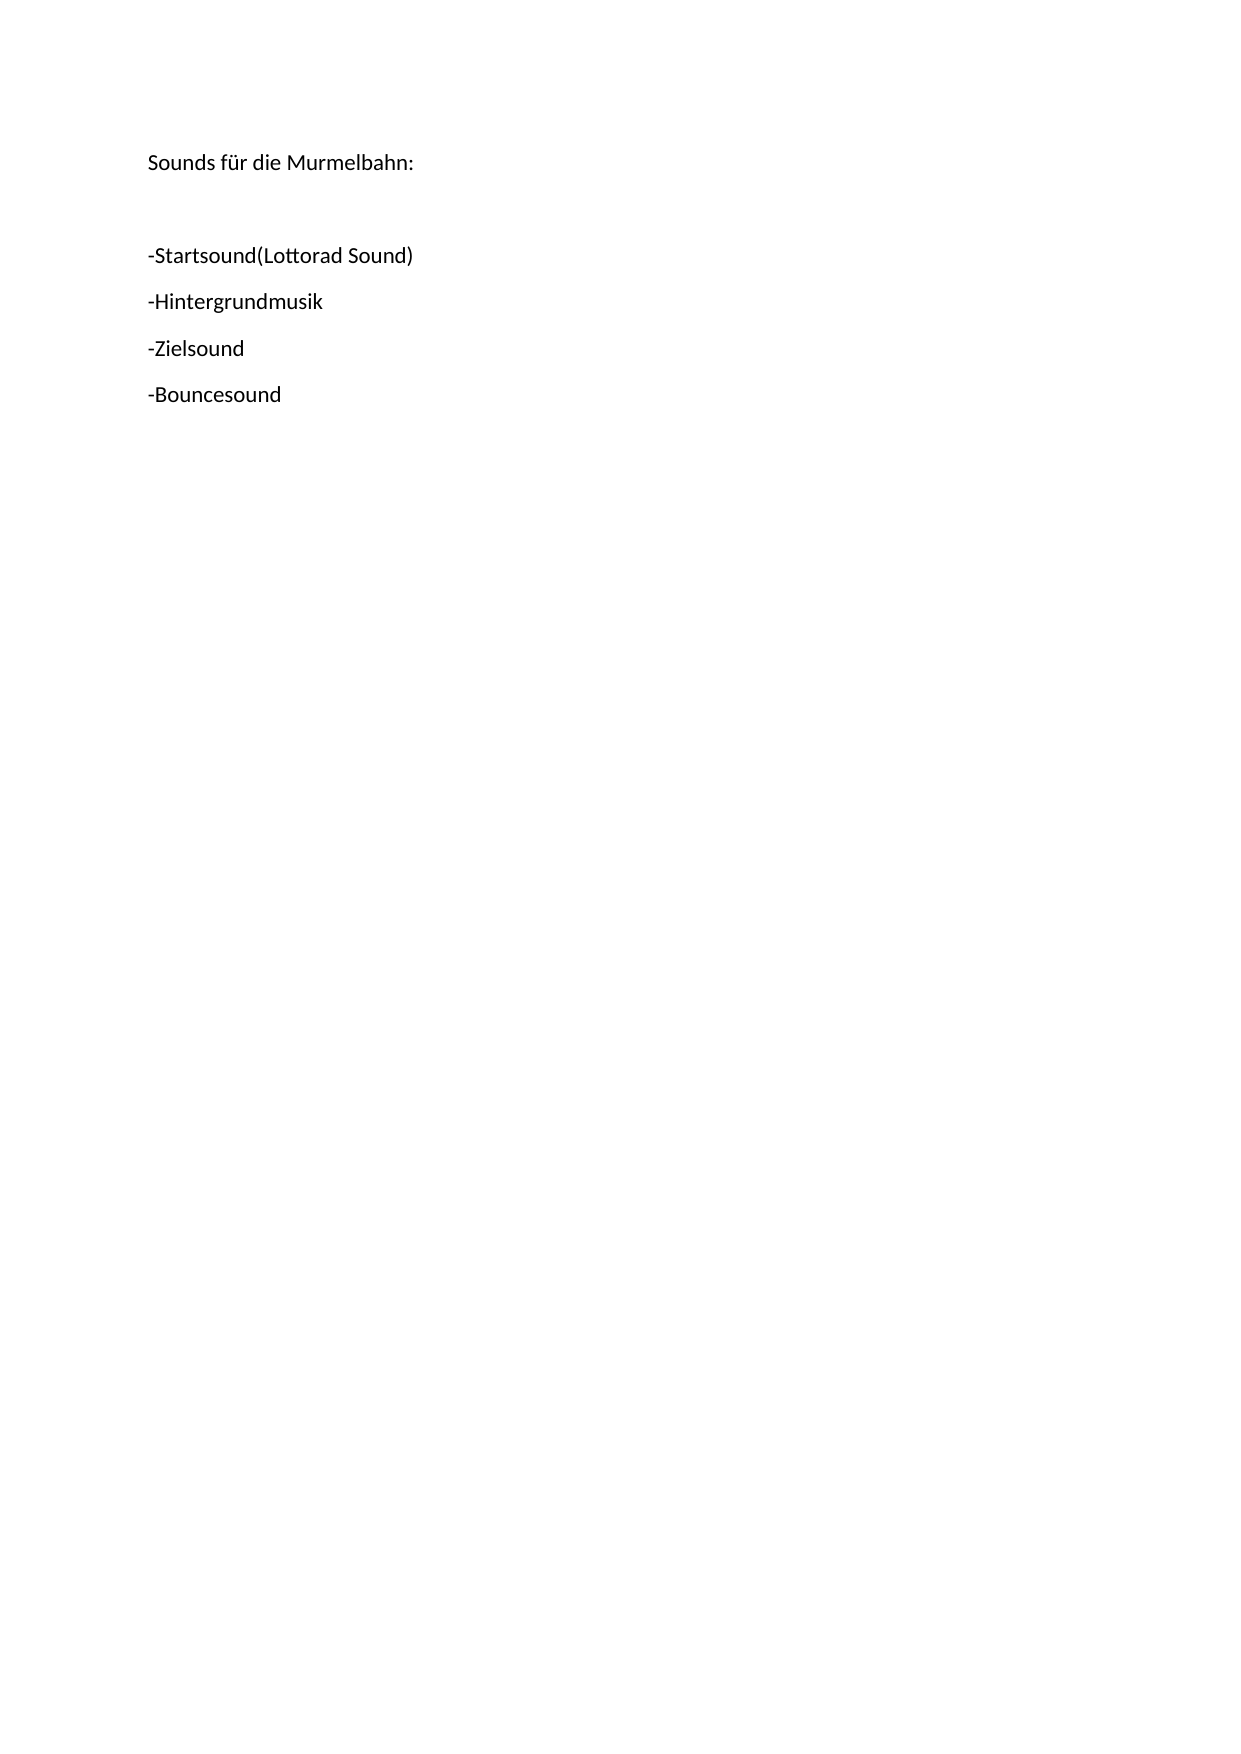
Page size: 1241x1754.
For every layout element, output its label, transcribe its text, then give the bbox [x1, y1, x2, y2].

text -Bouncesound [148, 380, 1093, 408]
text -Zielsound [148, 334, 1093, 362]
text -Startsound(Lottorad Sound) [148, 241, 1093, 269]
text Sounds für die Murmelbahn: [148, 148, 1093, 176]
text -Hintergrundmusik [148, 287, 1093, 315]
